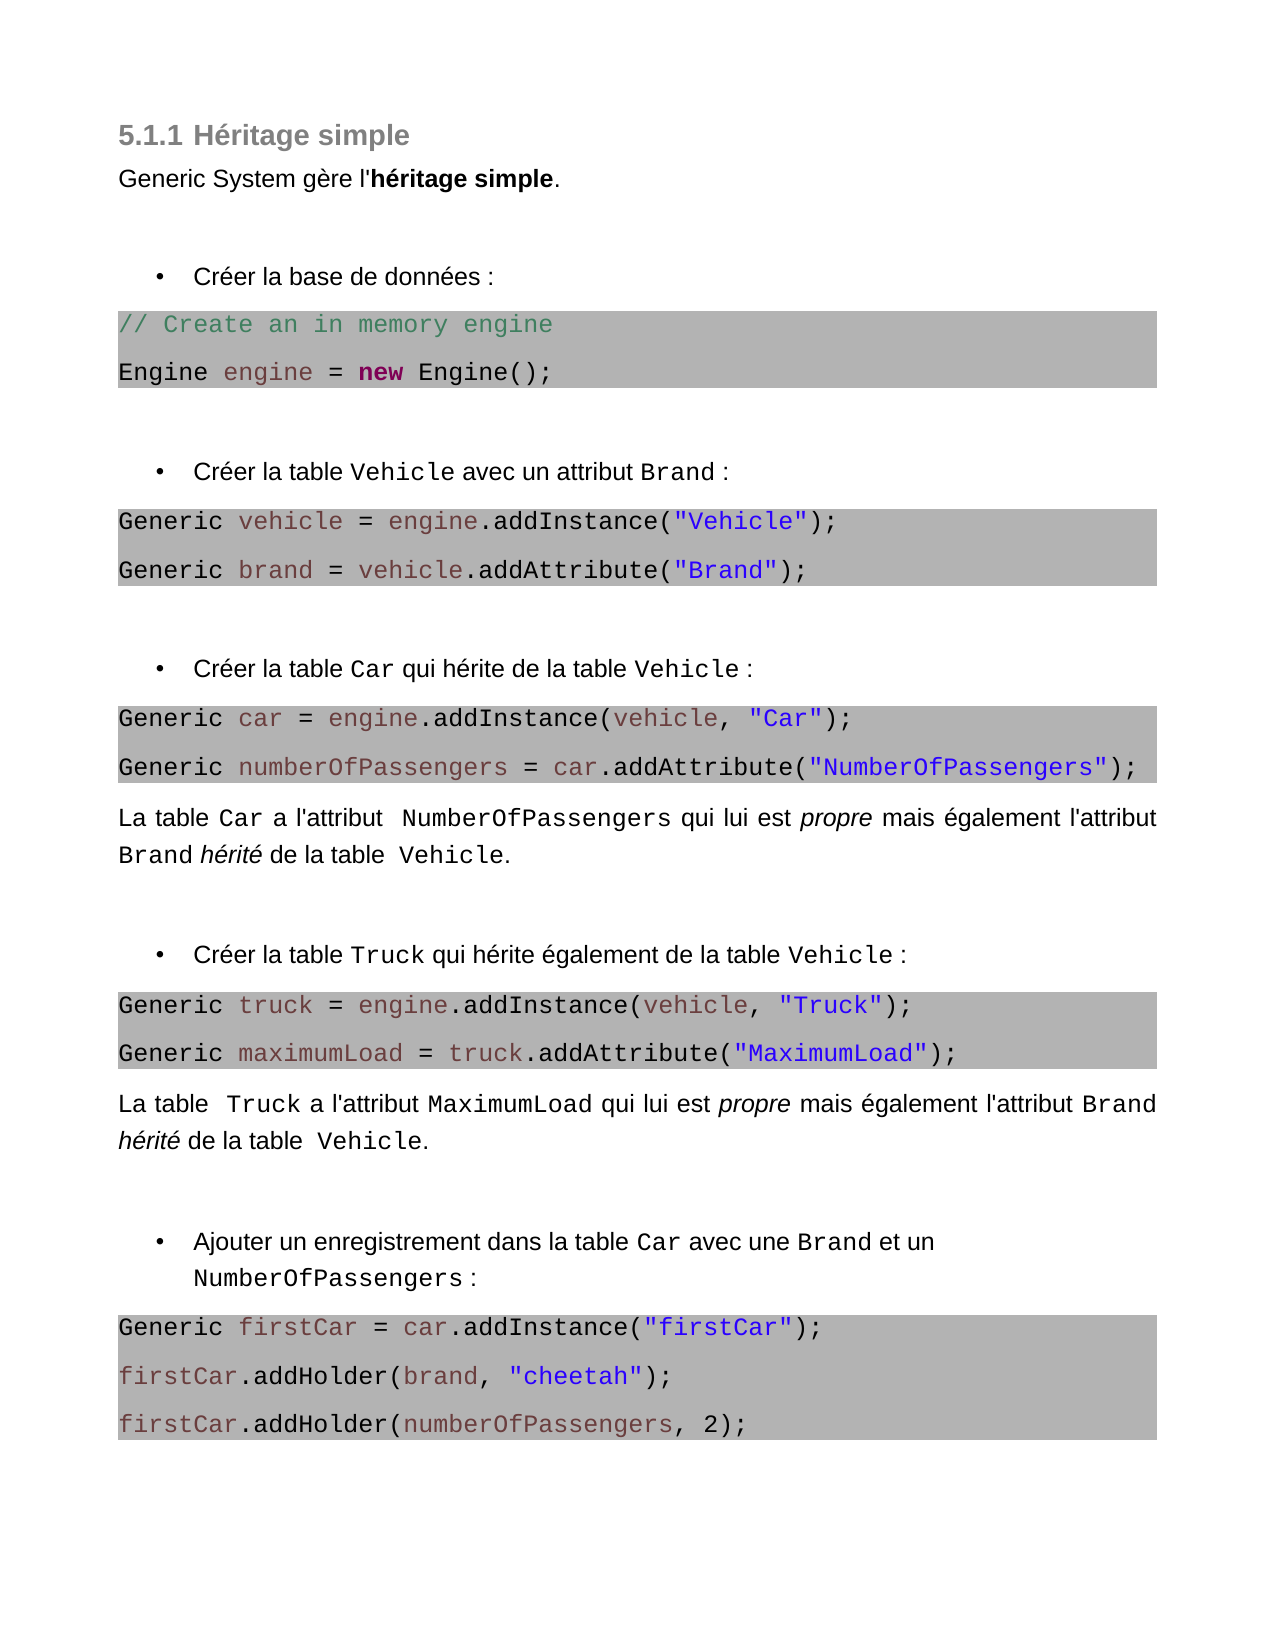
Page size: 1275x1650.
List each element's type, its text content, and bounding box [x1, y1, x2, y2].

list Créer la base de données : [156, 262, 1157, 291]
text Engine engine = new Engine(); [118, 360, 1157, 388]
text Generic firstCar = car.addInstance("firstCar"); [118, 1315, 1157, 1343]
text Generic truck = engine.addInstance(vehicle, "Truck"); [118, 992, 1157, 1021]
text // Create an in memory engine [118, 311, 1157, 340]
text Generic vehicle = engine.addInstance("Vehicle"); [118, 509, 1157, 537]
list Créer la table Truck qui hérite également de la table Vehicle : [156, 941, 1157, 971]
list Ajouter un enregistrement dans la table Car avec une Brand et un NumberOfPassengers : [156, 1227, 1157, 1294]
text Generic numberOfPassengers = car.addAttribute("NumberOfPassengers"); [118, 754, 1157, 783]
list Créer la table Car qui hérite de la table Vehicle : [156, 654, 1157, 685]
text firstCar.addHolder(numberOfPassengers, 2); [118, 1412, 1157, 1440]
text Generic car = engine.addInstance(vehicle, "Car"); [118, 706, 1157, 734]
text La table Car a l'attribut NumberOfPassengers qui lui est propre mais également l'attribut Brand hérité de la table Vehicle. [118, 803, 1157, 871]
text Generic System gère l'héritage simple. [118, 164, 1157, 193]
subtitle Héritage simple [118, 118, 1157, 152]
text La table Truck a l'attribut MaximumLoad qui lui est propre mais également l'attribut Brand hérité de la table Vehicle. [118, 1089, 1157, 1157]
text Generic brand = vehicle.addAttribute("Brand"); [118, 557, 1157, 586]
text Generic maximumLoad = truck.addAttribute("MaximumLoad"); [118, 1041, 1157, 1069]
list Créer la table Vehicle avec un attribut Brand : [156, 457, 1157, 488]
text firstCar.addHolder(brand, "cheetah"); [118, 1363, 1157, 1392]
